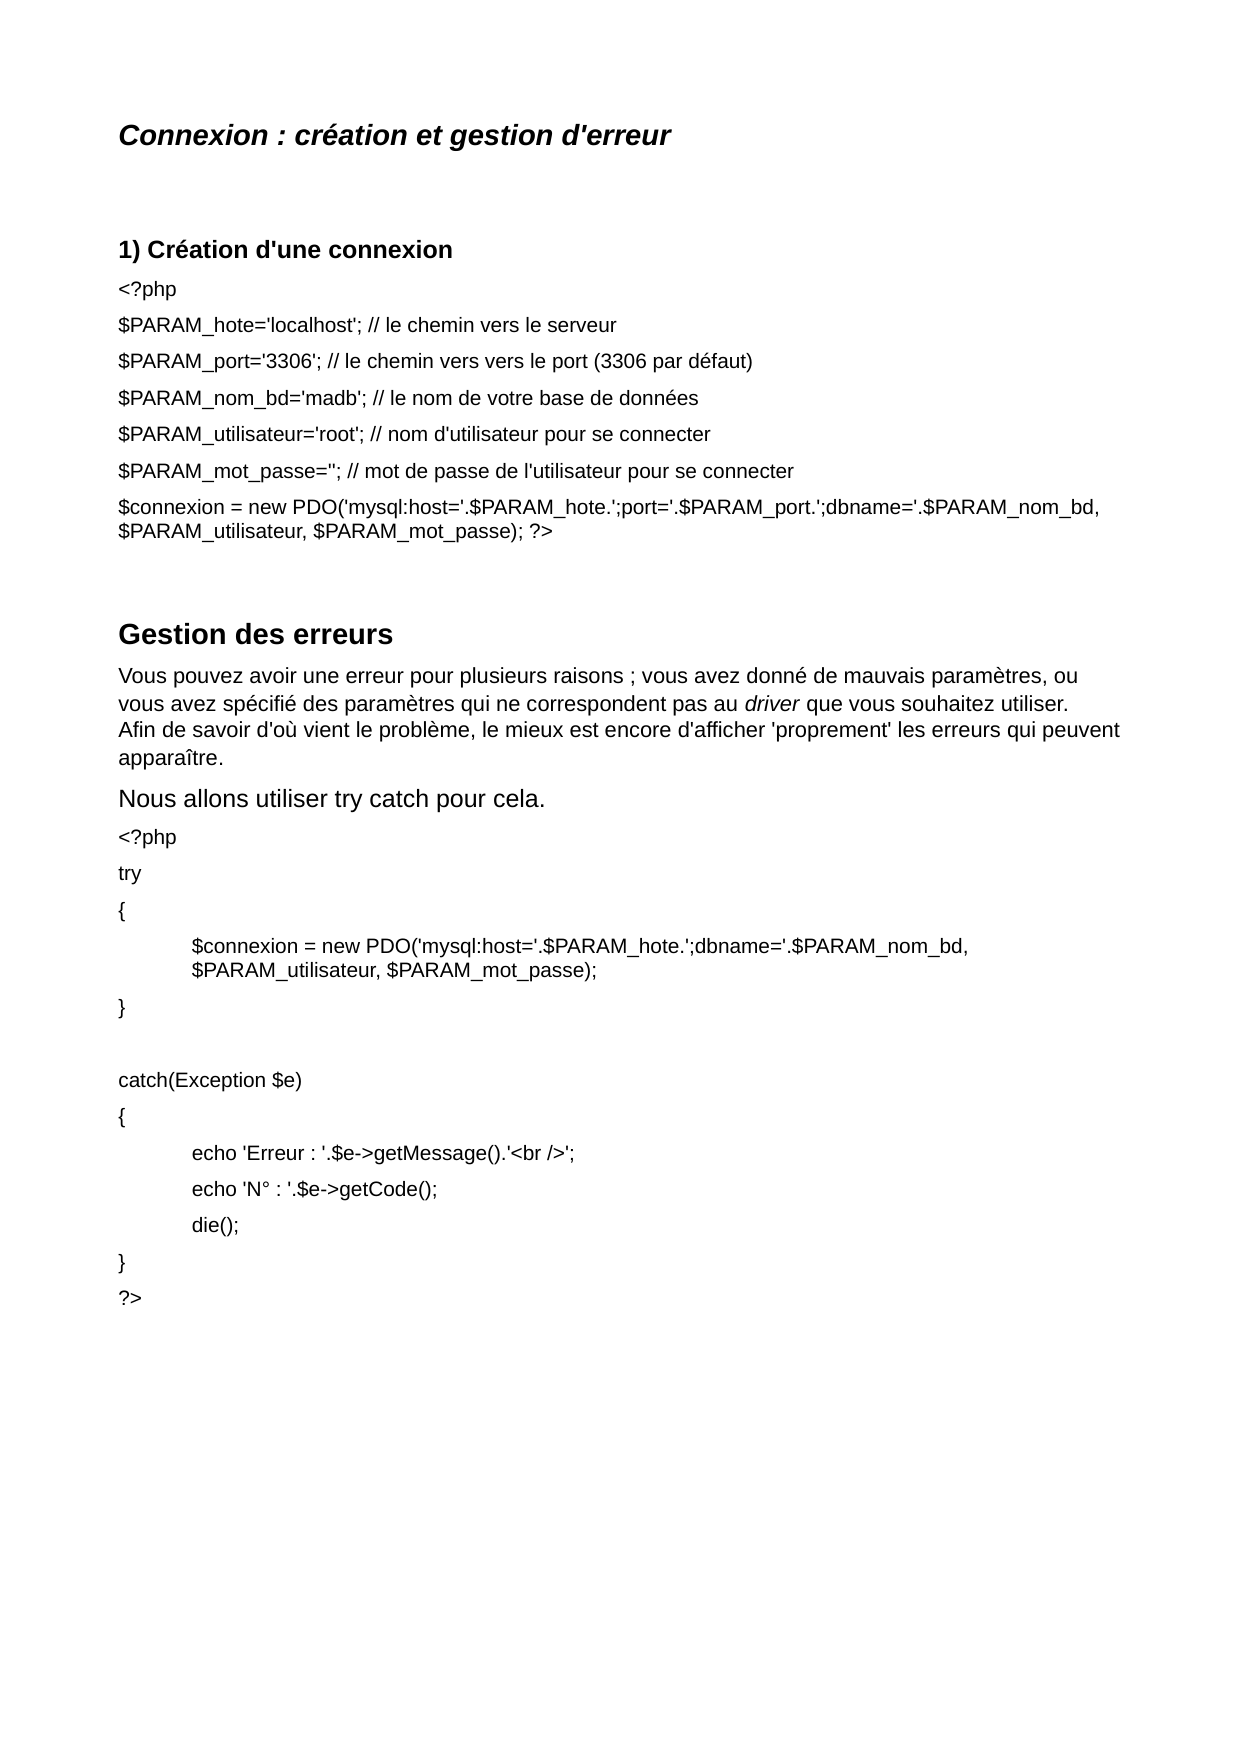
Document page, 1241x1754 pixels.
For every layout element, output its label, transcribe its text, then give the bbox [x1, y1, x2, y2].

text $connexion = new PDO('mysql:host='.$PARAM_hote.';dbname='.$PARAM_nom_bd, $PARAM_utilisateur, $PARAM_mot_passe); [118, 934, 1122, 982]
text $PARAM_port='3306'; // le chemin vers vers le port (3306 par défaut) [118, 349, 1122, 373]
text <?php [118, 825, 1122, 849]
text <?php [118, 276, 1122, 300]
text $PARAM_utilisateur='root'; // nom d'utilisateur pour se connecter [118, 422, 1122, 446]
text } [118, 1250, 1122, 1274]
text echo 'Erreur : '.$e->getMessage().'<br />'; [118, 1140, 1122, 1164]
text ?> [118, 1286, 1122, 1310]
text Nous allons utiliser try catch pour cela. [118, 783, 1122, 812]
text } [118, 994, 1122, 1018]
text echo 'N° : '.$e->getCode(); [118, 1177, 1122, 1201]
text { [118, 1104, 1122, 1128]
text $PARAM_nom_bd='madb'; // le nom de votre base de données [118, 386, 1122, 410]
text Vous pouvez avoir une erreur pour plusieurs raisons ; vous avez donné de mauvais paramètres, ou vous avez spécifié des paramètres qui ne correspondent pas au driver que vous souhaitez utiliser. Afin de savoir d'où vient le problème, le mieux est encore d'afficher 'proprement' les erreurs qui peuvent apparaître. [118, 663, 1122, 771]
text { [118, 898, 1122, 922]
subtitle 1) Création d'une connexion [118, 235, 1122, 264]
subtitle Connexion : création et gestion d'erreur [118, 118, 1122, 152]
text try [118, 861, 1122, 885]
subtitle Gestion des erreurs [118, 617, 1122, 651]
text $connexion = new PDO('mysql:host='.$PARAM_hote.';port='.$PARAM_port.';dbname='.$PARAM_nom_bd, $PARAM_utilisateur, $PARAM_mot_passe); ?> [118, 495, 1122, 543]
text $PARAM_mot_passe=''; // mot de passe de l'utilisateur pour se connecter [118, 459, 1122, 483]
text die(); [118, 1213, 1122, 1237]
text $PARAM_hote='localhost'; // le chemin vers le serveur [118, 313, 1122, 337]
text catch(Exception $e) [118, 1067, 1122, 1091]
